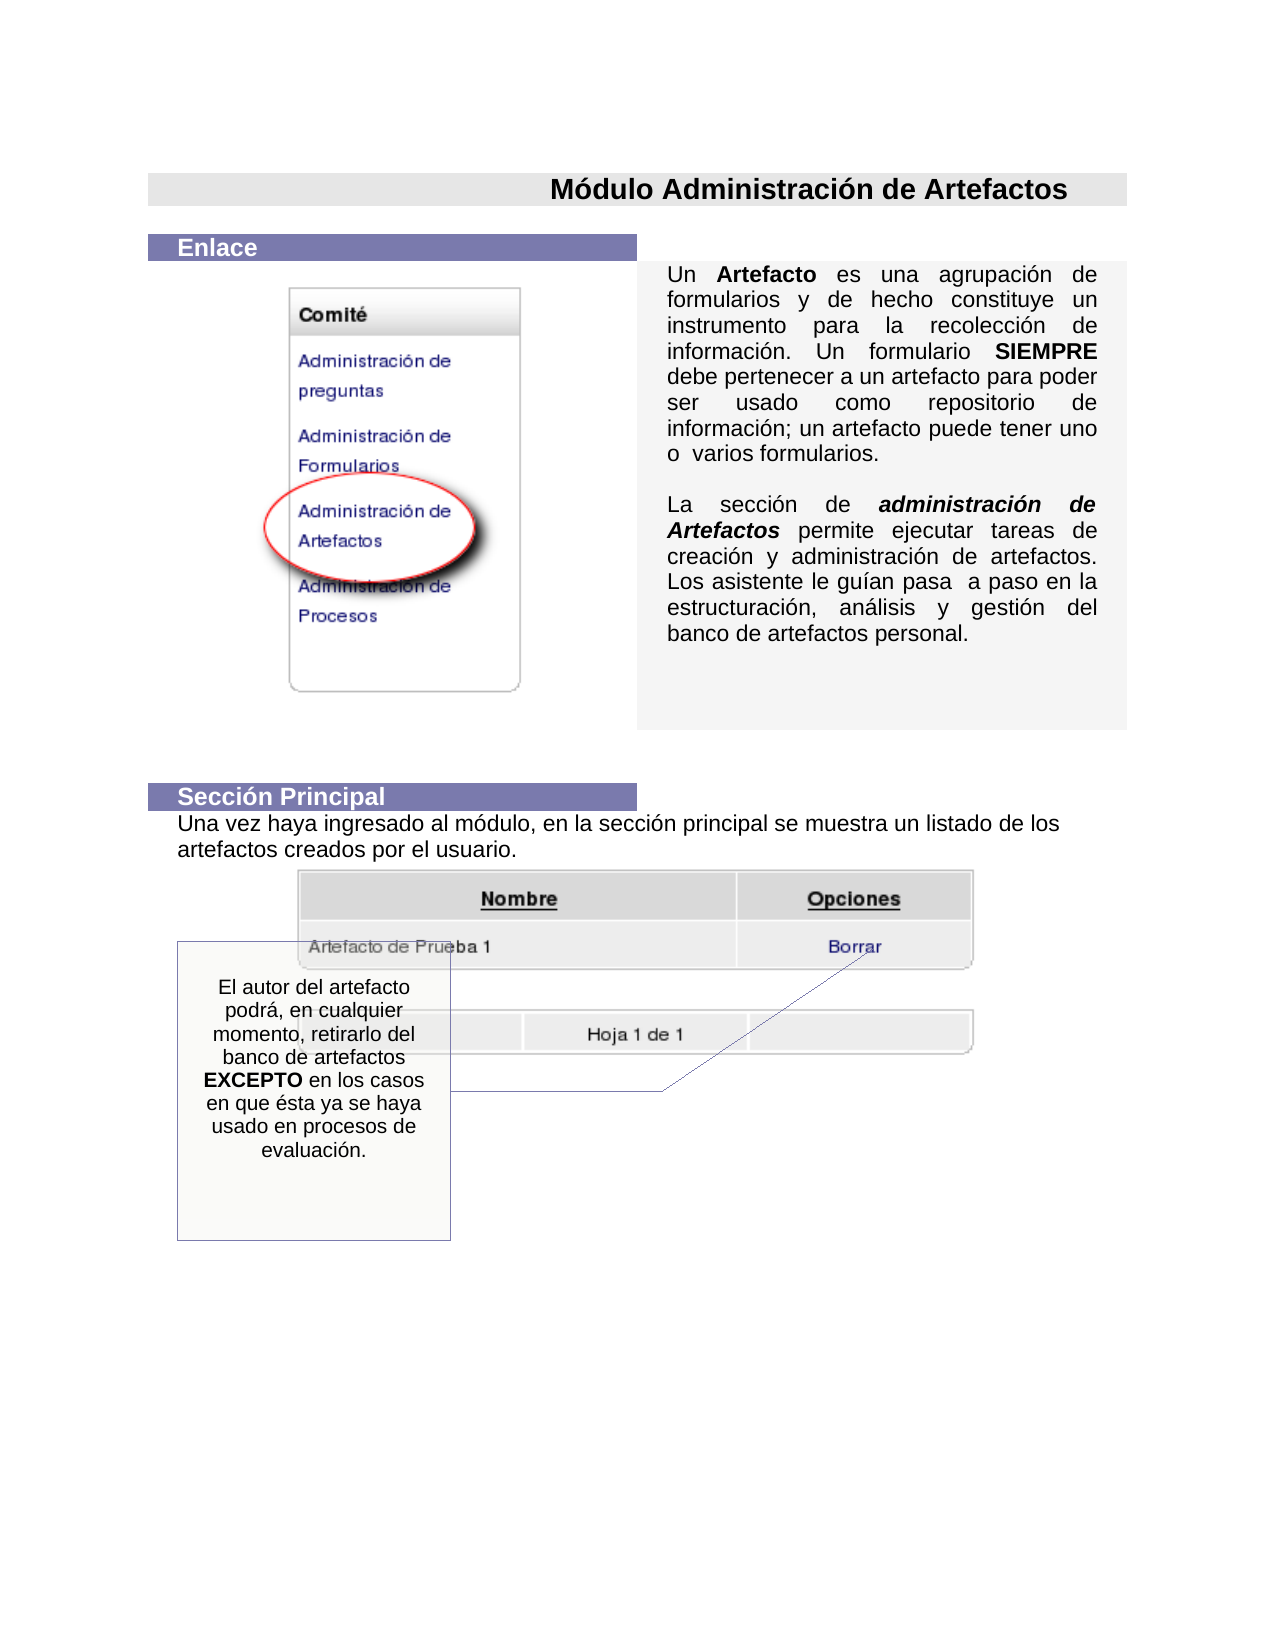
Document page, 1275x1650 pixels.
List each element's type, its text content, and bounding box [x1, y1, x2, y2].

table_cell Un Artefacto es una agrupación de formularios y de hecho constituye un instrumento para la recolección de información. Un formulario SIEMPRE debe pertenecer a un artefacto para poder ser usado como repositorio de información; un artefacto puede tener uno o varios formularios. La sección de administración de Artefactos permite ejecutar tareas de creación y administración de artefactos. Los asistente le guían pasa a paso en la estructuración, análisis y gestión del banco de artefactos personal. [638, 261, 1127, 730]
table_cell [451, 862, 1127, 1219]
picture [293, 862, 982, 1066]
table_header Sección Principal [148, 783, 637, 811]
table_header Módulo Administración de Artefactos [148, 173, 207, 206]
table_header Módulo Administración de Artefactos [1068, 173, 1127, 206]
table_cell [148, 261, 637, 730]
table_cell Una vez haya ingresado al módulo, en la sección principal se muestra un listado de los artefactos creados por el usuario. [148, 811, 1127, 862]
picture [256, 261, 529, 702]
table_header [638, 234, 1127, 261]
table_header Enlace [148, 234, 637, 261]
table_header [638, 783, 1127, 811]
table_cell [148, 862, 293, 1219]
